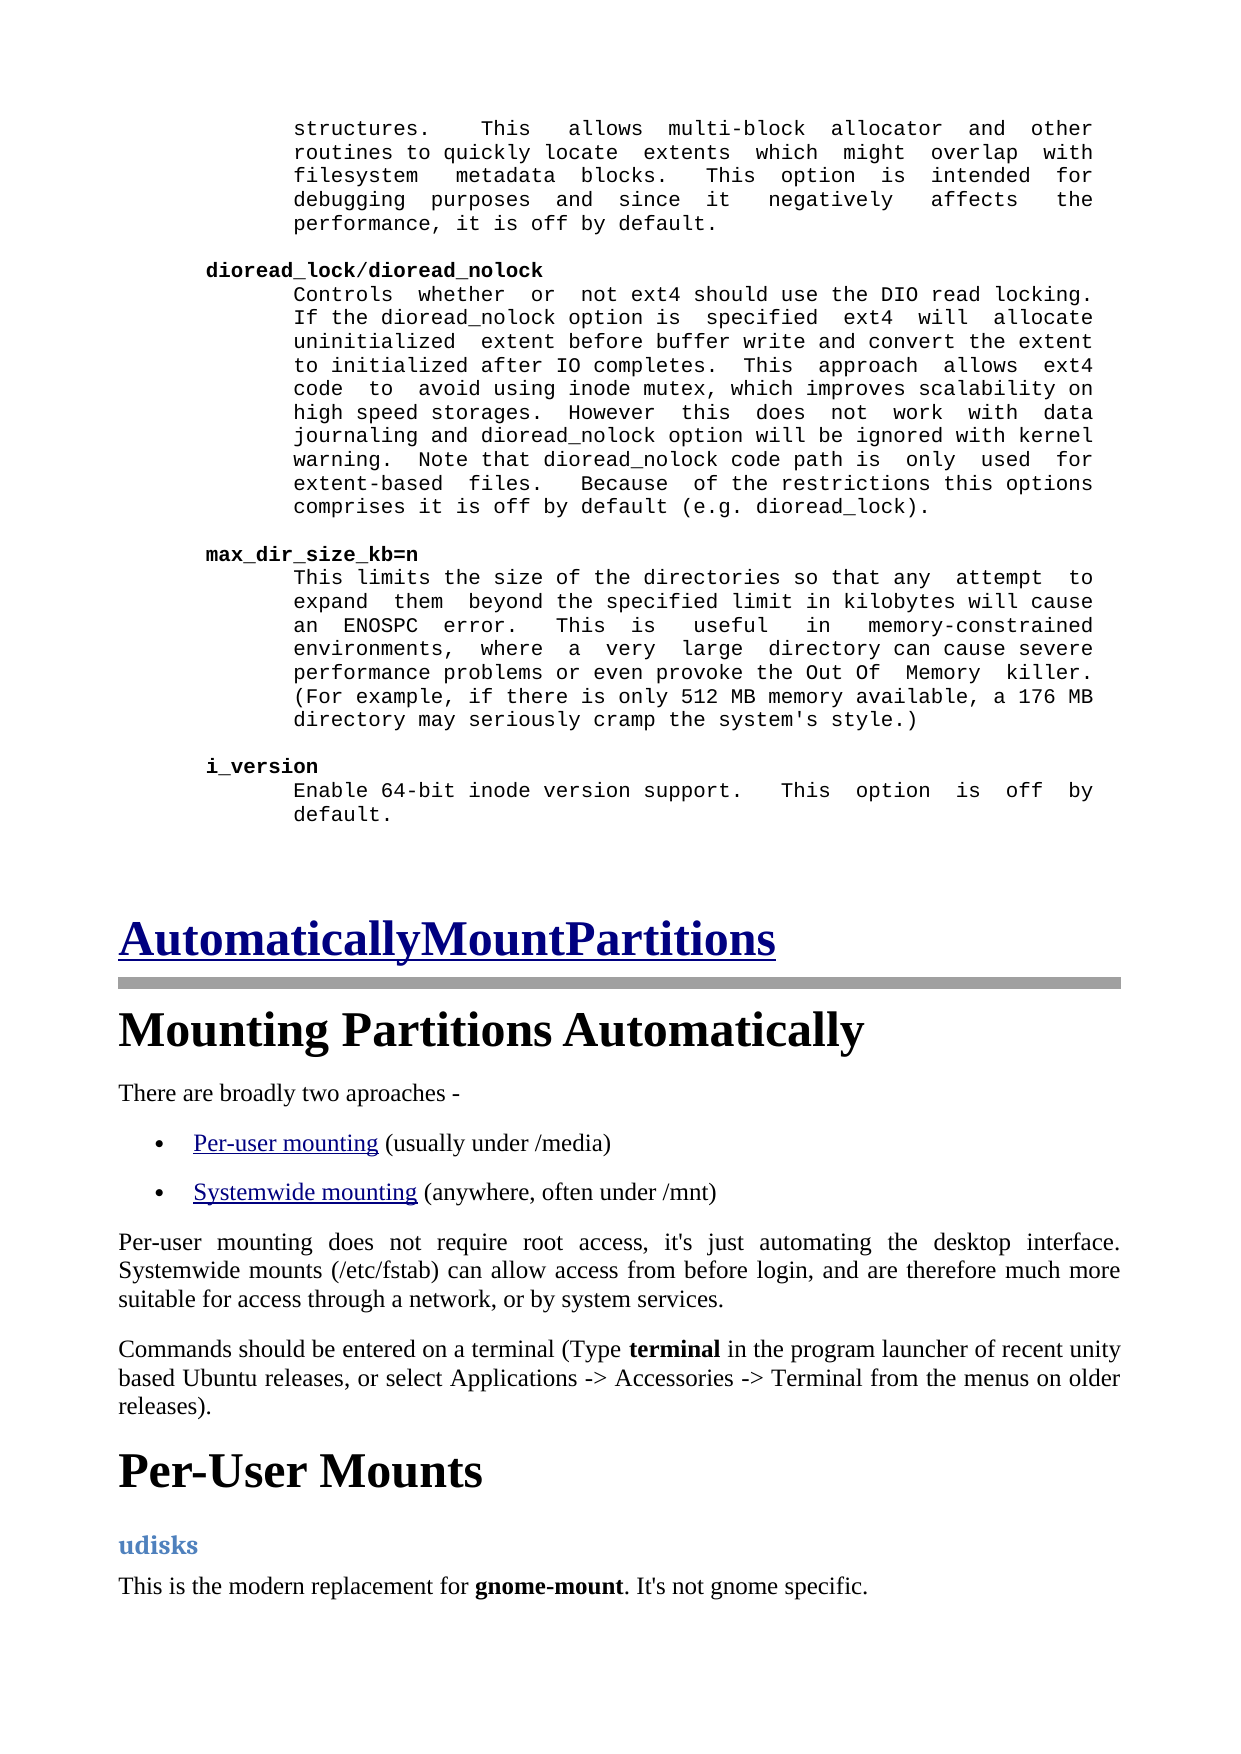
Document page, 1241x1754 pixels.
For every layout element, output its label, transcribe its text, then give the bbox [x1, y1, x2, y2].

text Enable 64-bit inode version support. This option is off by [118, 780, 1122, 804]
text code to avoid using inode mutex, which improves scalability on [118, 378, 1122, 402]
text directory may seriously cramp the system's style.) [118, 709, 1122, 733]
text environments, where a very large directory can cause severe [118, 638, 1122, 662]
text uninitialized extent before buffer write and convert the extent [118, 331, 1122, 354]
text Per-user mounting does not require root access, it's just automating the desktop interface. Systemwide mounts (/etc/fstab) can allow access from before login, and are therefore much more suitable for access through a network, or by system services. [118, 1227, 1122, 1313]
text performance, it is off by default. [118, 213, 1122, 236]
subtitle Per-User Mounts [118, 1441, 1122, 1498]
text (For example, if there is only 512 MB memory available, a 176 MB [118, 686, 1122, 709]
text This limits the size of the directories so that any attempt to [118, 567, 1122, 591]
text extent-based files. Because of the restrictions this options [118, 473, 1122, 496]
text performance problems or even provoke the Out Of Memory killer. [118, 662, 1122, 686]
text This is the modern replacement for gnome-mount. It's not gnome specific. [118, 1571, 1122, 1600]
list Per-user mounting (usually under /media) [156, 1128, 1122, 1156]
text dioread_lock/dioread_nolock [118, 260, 1122, 284]
text an ENOSPC error. This is useful in memory-constrained [118, 615, 1122, 638]
text structures. This allows multi-block allocator and other [118, 118, 1122, 142]
text to initialized after IO completes. This approach allows ext4 [118, 354, 1122, 378]
text warning. Note that dioread_nolock code path is only used for [118, 449, 1122, 473]
text comprises it is off by default (e.g. dioread_lock). [118, 496, 1122, 520]
subtitle AutomaticallyMountPartitions [118, 909, 1122, 966]
text i_version [118, 757, 1122, 780]
text default. [118, 804, 1122, 827]
text Controls whether or not ext4 should use the DIO read locking. [118, 284, 1122, 307]
text routines to quickly locate extents which might overlap with [118, 142, 1122, 165]
subtitle Mounting Partitions Automatically [118, 1000, 1122, 1057]
text high speed storages. However this does not work with data [118, 402, 1122, 426]
text filesystem metadata blocks. This option is intended for [118, 165, 1122, 189]
text debugging purposes and since it negatively affects the [118, 189, 1122, 213]
text max_dir_size_kb=n [118, 544, 1122, 567]
subtitle udisks [118, 1530, 1122, 1561]
text There are broadly two aproaches - [118, 1078, 1122, 1107]
text expand them beyond the specified limit in kilobytes will cause [118, 591, 1122, 615]
text If the dioread_nolock option is specified ext4 will allocate [118, 307, 1122, 331]
list Systemwide mounting (anywhere, often under /mnt) [156, 1177, 1122, 1206]
text journaling and dioread_nolock option will be ignored with kernel [118, 426, 1122, 449]
text Commands should be entered on a terminal (Type terminal in the program launcher of recent unity based Ubuntu releases, or select Applications -> Accessories -> Terminal from the menus on older releases). [118, 1334, 1122, 1420]
